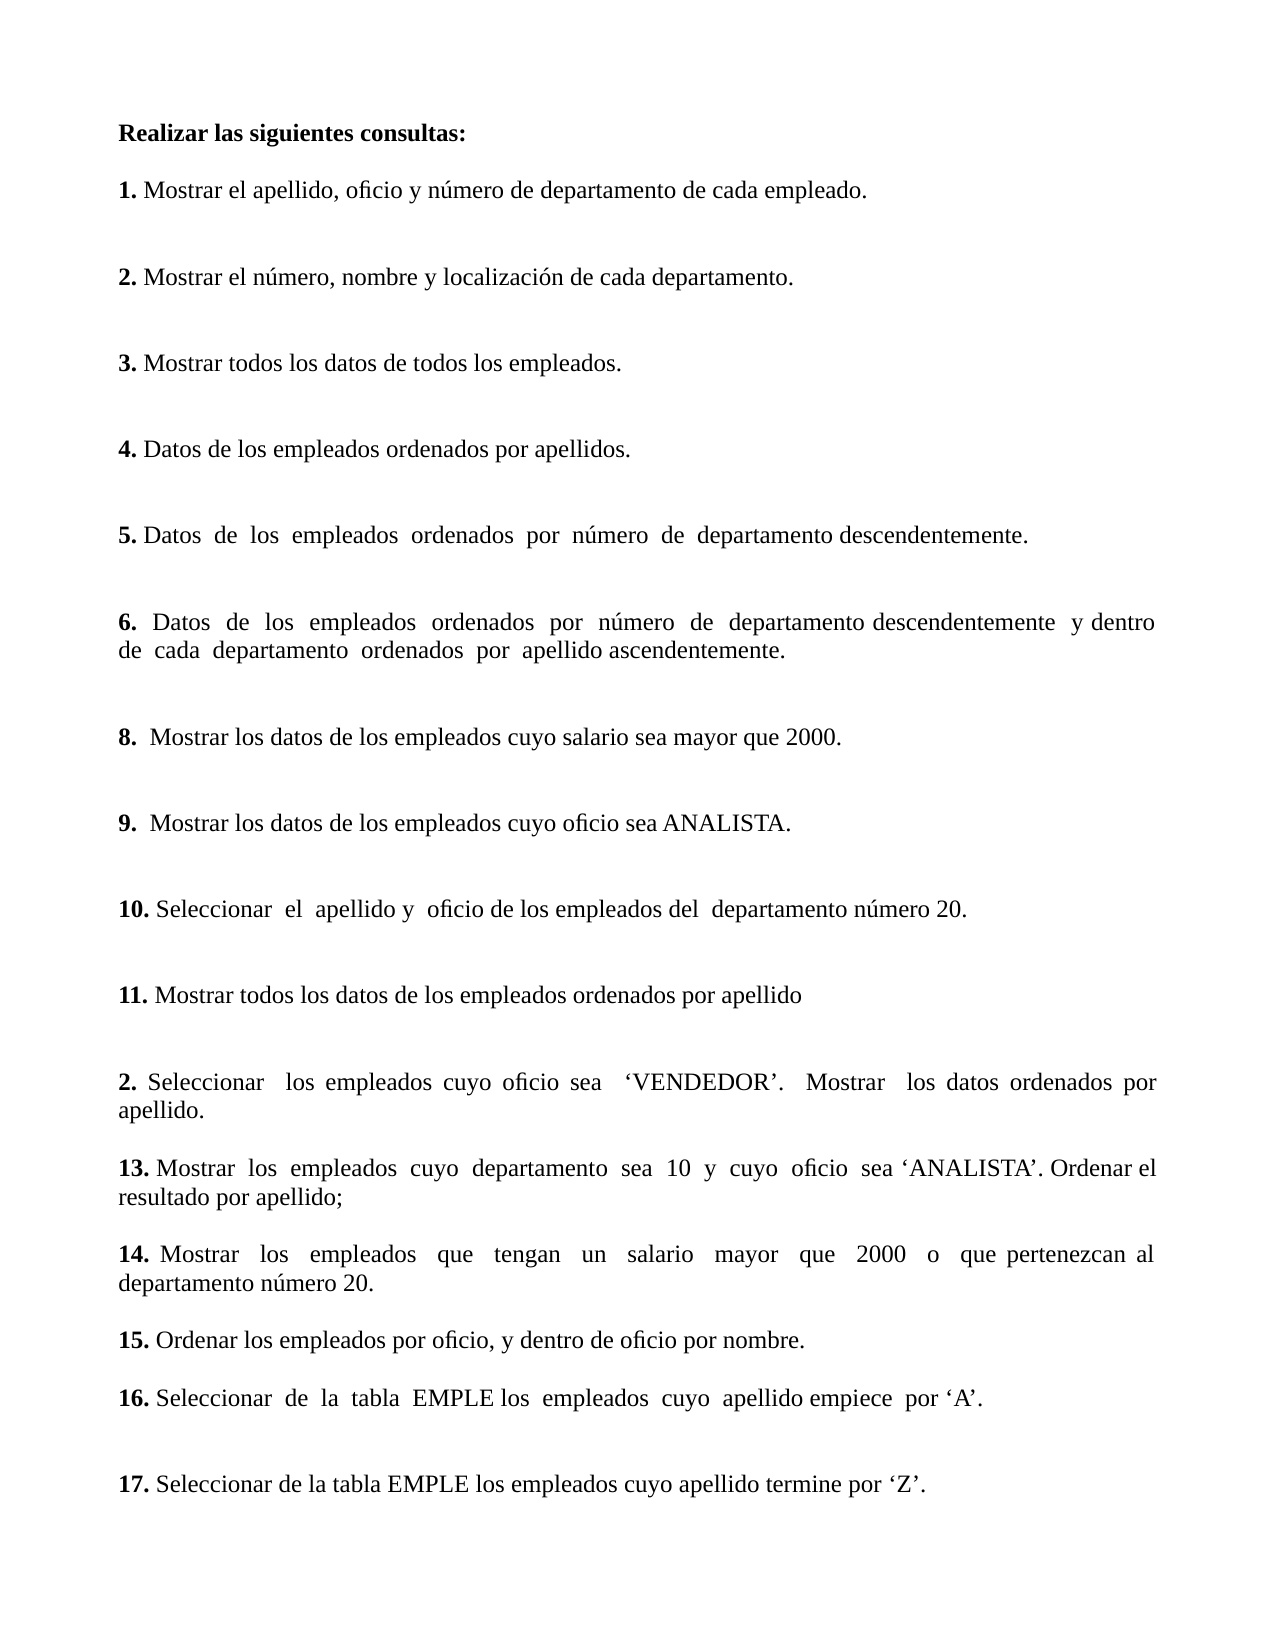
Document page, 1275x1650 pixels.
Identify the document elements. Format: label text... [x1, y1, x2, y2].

text 15. Ordenar los empleados por oﬁcio, y dentro de oﬁcio por nombre. [118, 1326, 1157, 1354]
text 2. Mostrar el número, nombre y localización de cada departamento. [118, 262, 1157, 291]
text 8. Mostrar los datos de los empleados cuyo salario sea mayor que 2000. [118, 722, 1157, 751]
text 17. Seleccionar de la tabla EMPLE los empleados cuyo apellido termine por ‘Z’. [118, 1469, 1157, 1498]
text 5. Datos de los empleados ordenados por número de departamento descendentemente. [118, 521, 1157, 549]
text 4. Datos de los empleados ordenados por apellidos. [118, 434, 1157, 463]
text 13. Mostrar los empleados cuyo departamento sea 10 y cuyo oﬁcio sea ‘ANALISTA’. Ordenar el resultado por apellido; [118, 1153, 1157, 1211]
text 10. Seleccionar el apellido y oﬁcio de los empleados del departamento número 20. [118, 894, 1157, 923]
text 14. Mostrar los empleados que tengan un salario mayor que 2000 o que pertenezcan al departamento número 20. [118, 1239, 1157, 1297]
text 11. Mostrar todos los datos de los empleados ordenados por apellido [118, 981, 1157, 1009]
text 6. Datos de los empleados ordenados por número de departamento descendentemente y dentro de cada departamento ordenados por apellido ascendentemente. [118, 607, 1157, 664]
text 3. Mostrar todos los datos de todos los empleados. [118, 348, 1157, 377]
text 16. Seleccionar de la tabla EMPLE los empleados cuyo apellido empiece por ‘A’. [118, 1383, 1157, 1412]
text 1. Mostrar el apellido, oﬁcio y número de departamento de cada empleado. [118, 176, 1157, 204]
text 2. Seleccionar los empleados cuyo oﬁcio sea ‘VENDEDOR’. Mostrar los datos ordenados por apellido. [118, 1067, 1157, 1124]
text Realizar las siguientes consultas: [118, 118, 1157, 147]
text 9. Mostrar los datos de los empleados cuyo oﬁcio sea ANALISTA. [118, 808, 1157, 837]
